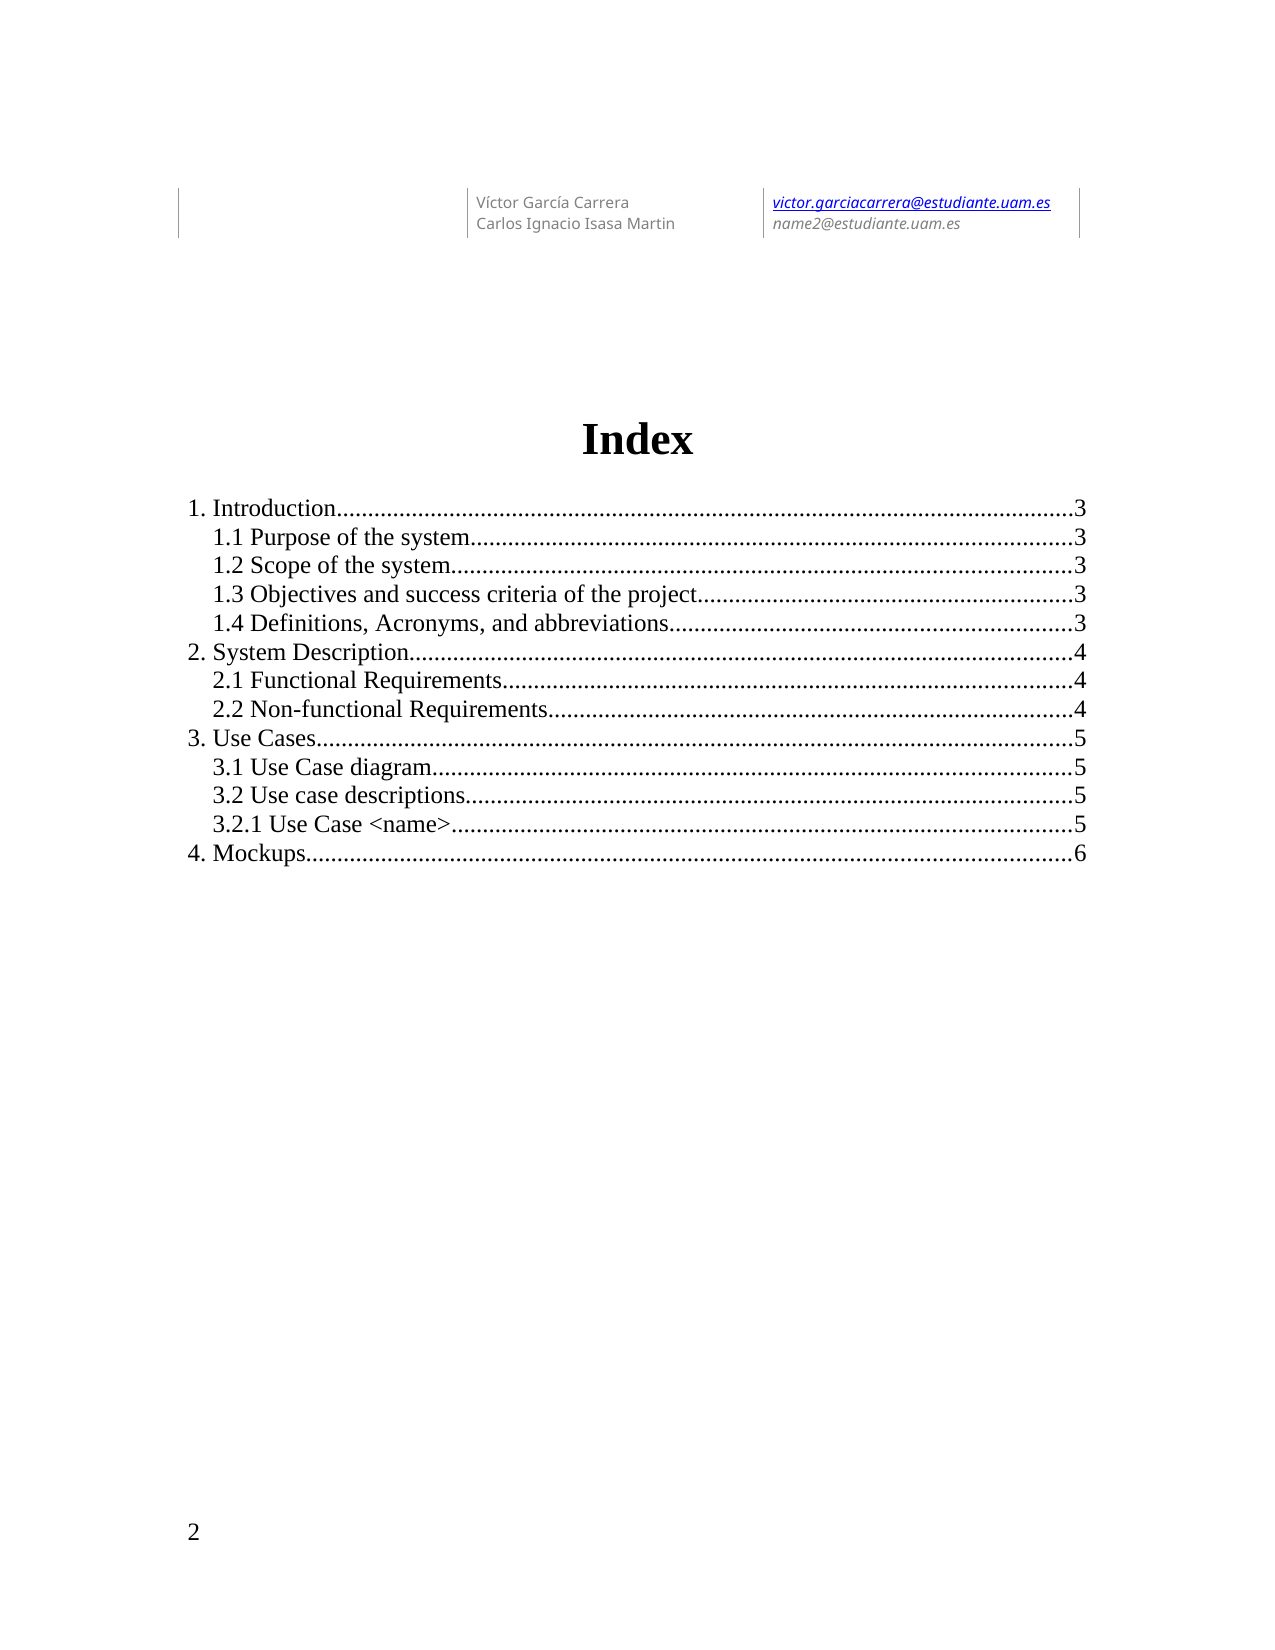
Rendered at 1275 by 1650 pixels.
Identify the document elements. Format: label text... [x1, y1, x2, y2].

text 3.2 Use case descriptions 5 [212, 780, 1087, 809]
text 3.1 Use Case diagram 5 [212, 752, 1087, 780]
text 1. Introduction 3 [187, 493, 1087, 522]
text 4. Mockups 6 [187, 838, 1087, 867]
text 3. Use Cases 5 [187, 723, 1087, 752]
text 2.2 Non-functional Requirements 4 [212, 694, 1087, 723]
text 1.4 Definitions, Acronyms, and abbreviations 3 [212, 608, 1087, 637]
text 2. System Description 4 [187, 637, 1087, 665]
text 1.1 Purpose of the system 3 [212, 522, 1087, 550]
text Index [187, 411, 1087, 464]
text 2.1 Functional Requirements 4 [212, 665, 1087, 694]
text 3.2.1 Use Case <name> 5 [212, 809, 1087, 838]
text 1.3 Objectives and success criteria of the project 3 [212, 579, 1087, 608]
text 1.2 Scope of the system 3 [212, 550, 1087, 579]
